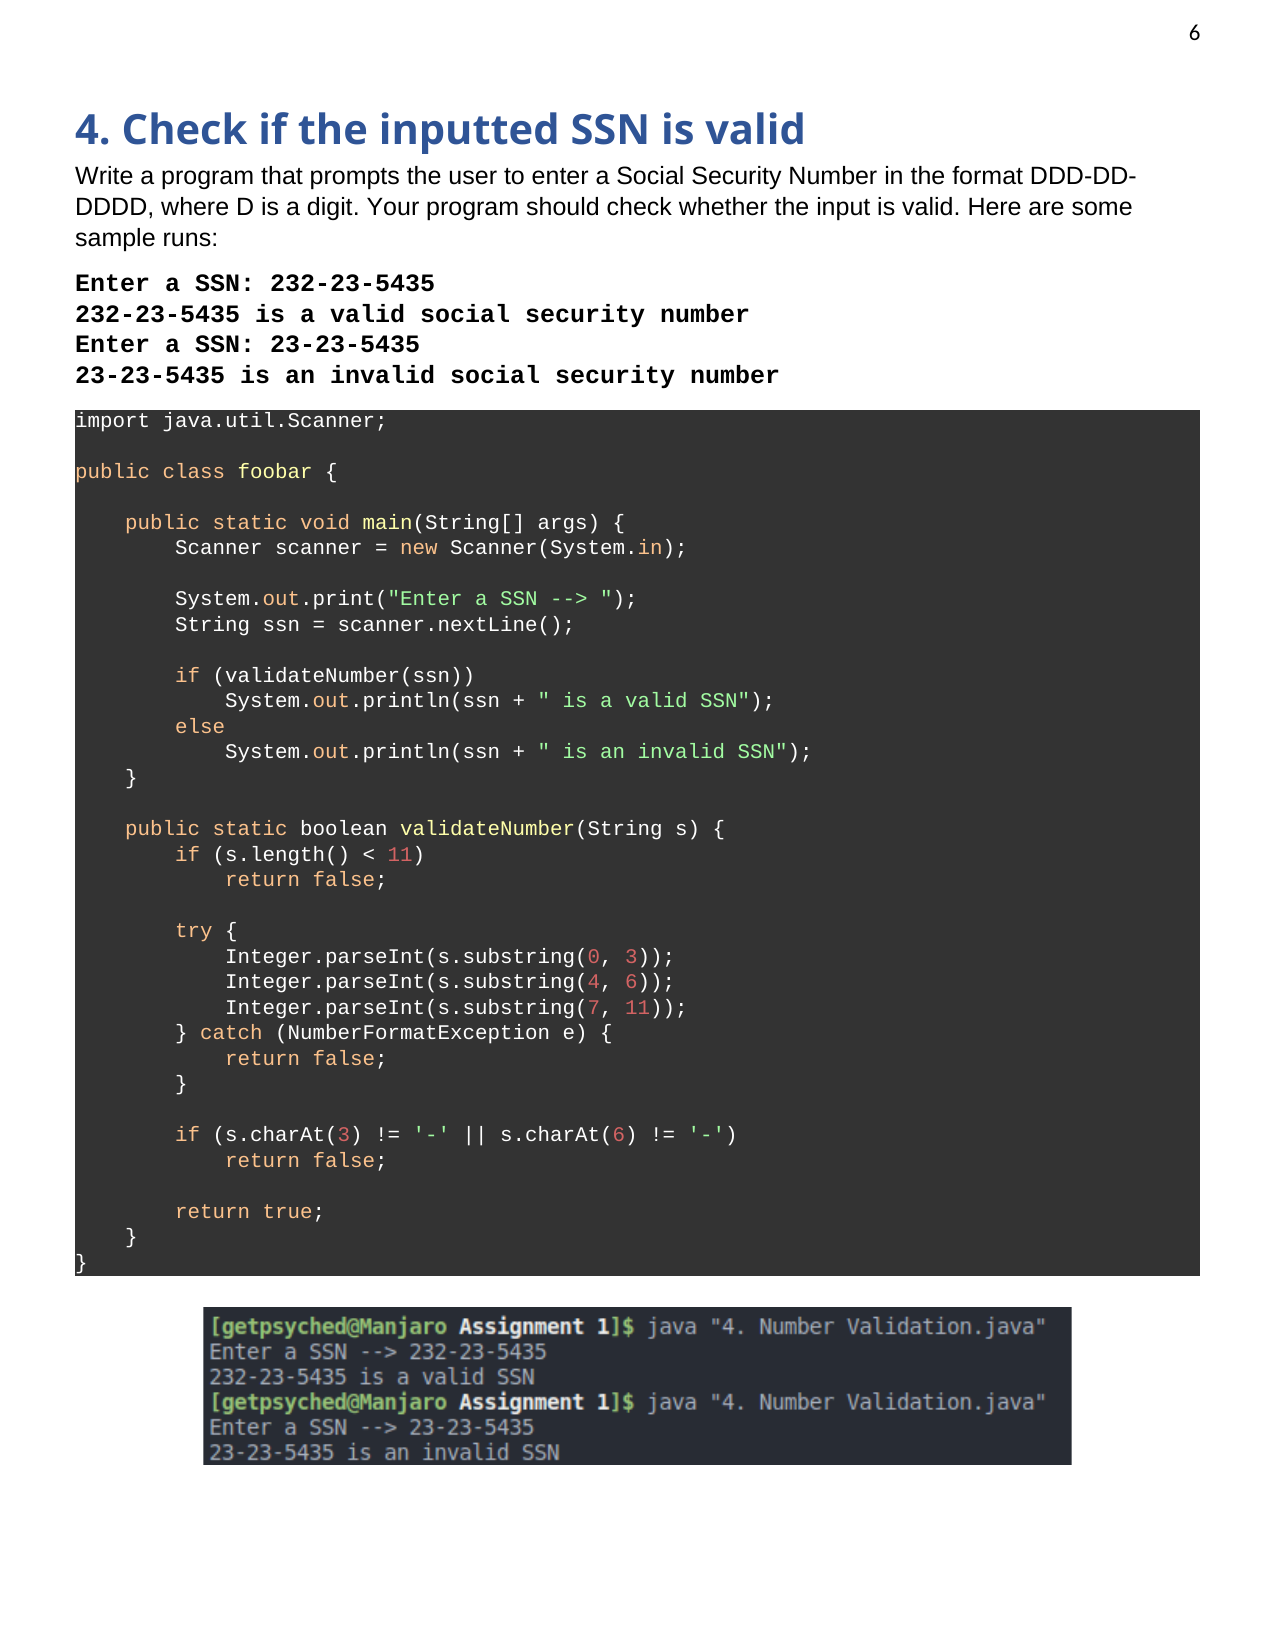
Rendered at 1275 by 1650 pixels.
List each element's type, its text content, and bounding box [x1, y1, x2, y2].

text return false; [75, 1048, 1200, 1071]
text else [75, 716, 1200, 740]
text import java.util.Scanner; [75, 410, 1200, 433]
text } [75, 1252, 1200, 1276]
subtitle 4. Check if the inputted SSN is valid [75, 100, 1200, 157]
text Integer.parseInt(s.substring(4, 6)); [75, 971, 1200, 995]
text } catch (NumberFormatException e) { [75, 1022, 1200, 1046]
text System.out.println(ssn + " is a valid SSN"); [75, 691, 1200, 714]
text if (s.length() < 11) [75, 844, 1200, 867]
text String ssn = scanner.nextLine(); [75, 614, 1200, 638]
text } [75, 767, 1200, 791]
picture [203, 1307, 1072, 1465]
text try { [75, 920, 1200, 944]
text } [75, 1226, 1200, 1250]
text Integer.parseInt(s.substring(0, 3)); [75, 946, 1200, 969]
text System.out.print("Enter a SSN --> "); [75, 588, 1200, 612]
text return false; [75, 1150, 1200, 1173]
text return false; [75, 869, 1200, 893]
text public class foobar { [75, 461, 1200, 484]
text Scanner scanner = new Scanner(System.in); [75, 537, 1200, 561]
text Integer.parseInt(s.substring(7, 11)); [75, 997, 1200, 1020]
text System.out.println(ssn + " is an invalid SSN"); [75, 742, 1200, 765]
text return true; [75, 1201, 1200, 1224]
text public static boolean validateNumber(String s) { [75, 818, 1200, 842]
text if (s.charAt(3) != '-' || s.charAt(6) != '-') [75, 1124, 1200, 1148]
text if (validateNumber(ssn)) [75, 665, 1200, 689]
text Enter a SSN: 232-23-5435 232-23-5435 is a valid social security number Enter a SSN: 23-23-5435 23-23-5435 is an invalid social security number [75, 271, 1200, 391]
text } [75, 1073, 1200, 1097]
text Write a program that prompts the user to enter a Social Security Number in the format DDD-DD-DDDD, where D is a digit. Your program should check whether the input is valid. Here are some sample runs: [75, 161, 1200, 252]
text public static void main(String[] args) { [75, 512, 1200, 536]
